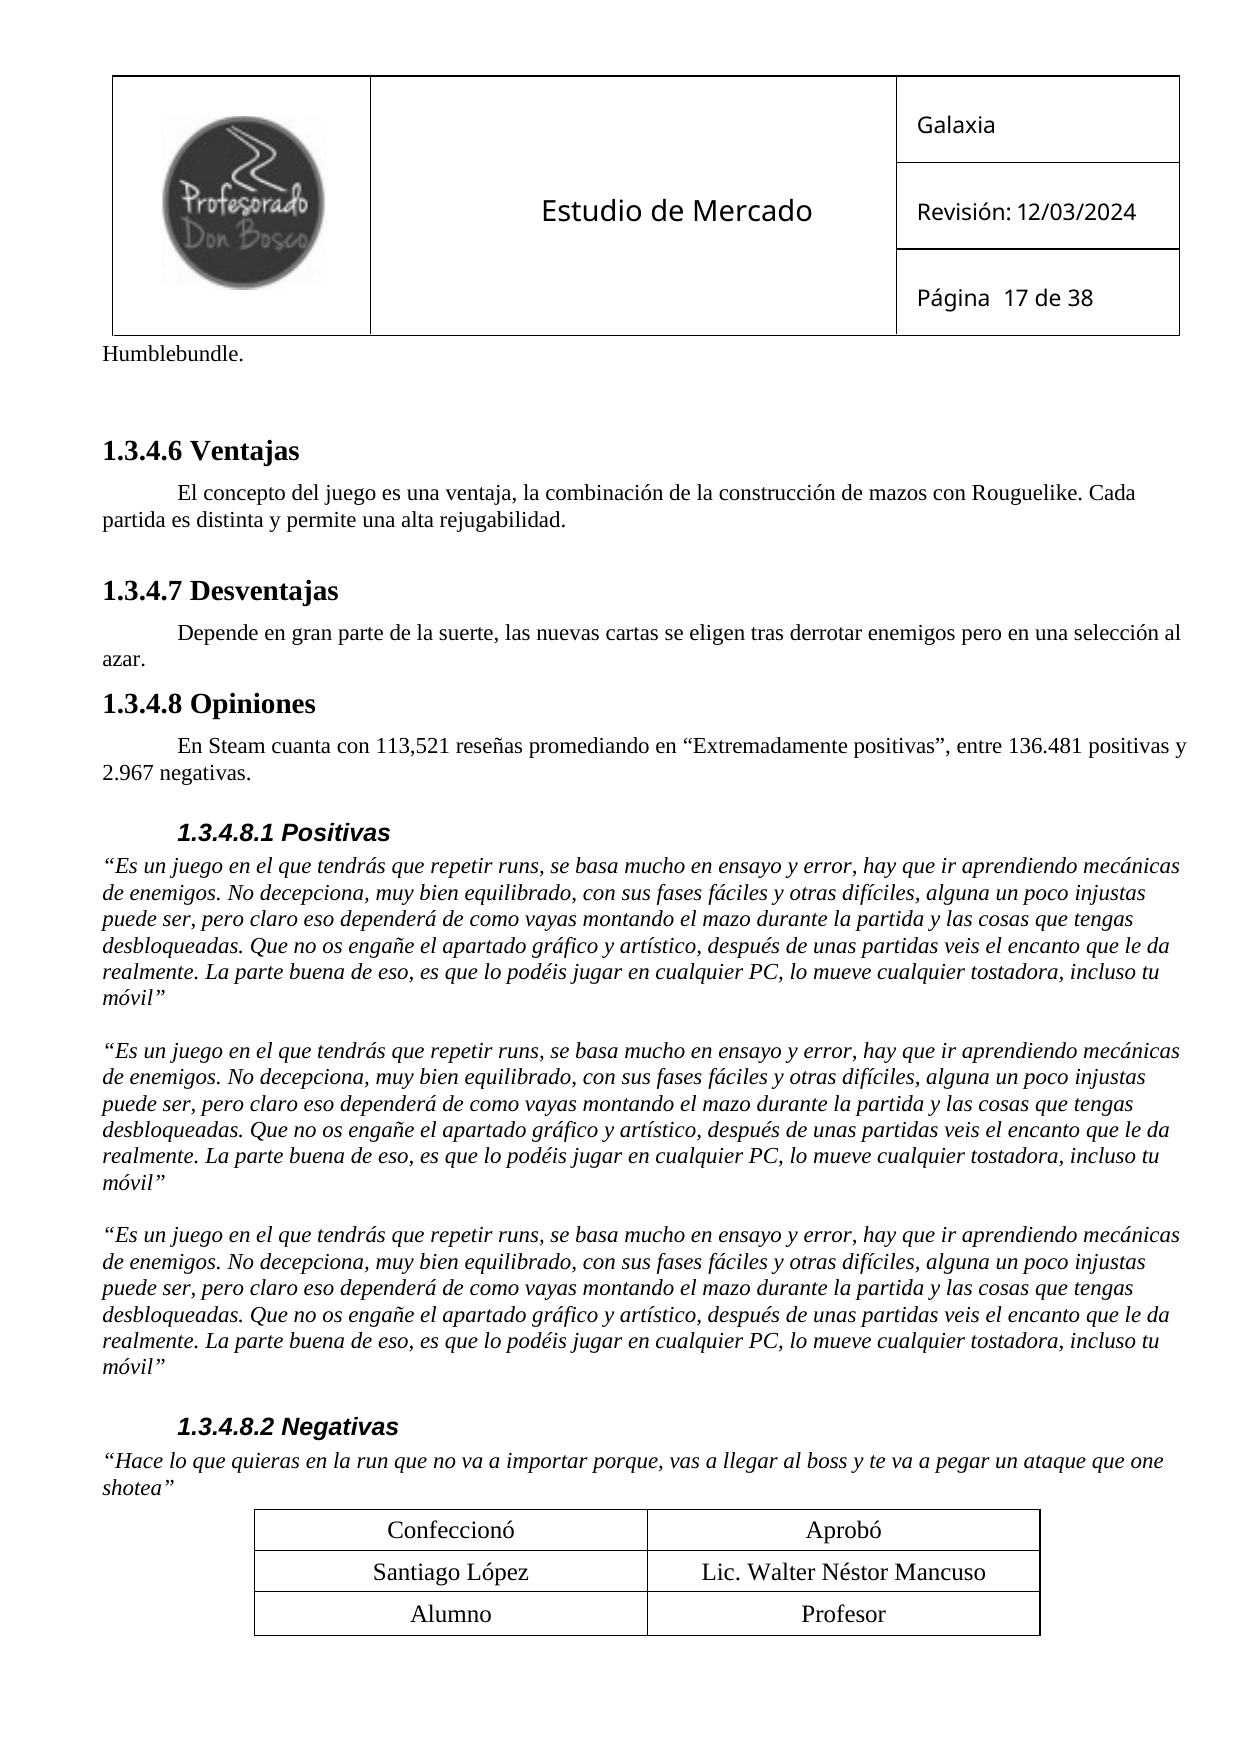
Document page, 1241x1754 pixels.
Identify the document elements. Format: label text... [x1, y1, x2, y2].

subtitle 1.3.4.7 Desventajas [102, 573, 1192, 606]
text “Es un juego en el que tendrás que repetir runs, se basa mucho en ensayo y error, hay que ir aprendiendo mecánicas de enemigos. No decepciona, muy bien equilibrado, con sus fases fáciles y otras difíciles, alguna un poco injustas puede ser, pero claro eso dependerá de como vayas montando el mazo durante la partida y las cosas que tengas desbloqueadas. Que no os engañe el apartado gráfico y artístico, después de unas partidas veis el encanto que le da realmente. La parte buena de eso, es que lo podéis jugar en cualquier PC, lo mueve cualquier tostadora, incluso tu móvil” [102, 1037, 1192, 1195]
subtitle 1.3.4.8.2 Negativas [102, 1412, 1192, 1441]
text “Es un juego en el que tendrás que repetir runs, se basa mucho en ensayo y error, hay que ir aprendiendo mecánicas de enemigos. No decepciona, muy bien equilibrado, con sus fases fáciles y otras difíciles, alguna un poco injustas puede ser, pero claro eso dependerá de como vayas montando el mazo durante la partida y las cosas que tengas desbloqueadas. Que no os engañe el apartado gráfico y artístico, después de unas partidas veis el encanto que le da realmente. La parte buena de eso, es que lo podéis jugar en cualquier PC, lo mueve cualquier tostadora, incluso tu móvil” [102, 1222, 1192, 1380]
subtitle 1.3.4.8.1 Positivas [102, 818, 1192, 846]
text En Steam cuanta con 113,521 reseñas promediando en “Extremadamente positivas”, entre 136.481 positivas y 2.967 negativas. [102, 732, 1192, 785]
subtitle 1.3.4.8 Opiniones [102, 686, 1192, 720]
subtitle 1.3.4.6 Ventajas [102, 433, 1192, 467]
text Humblebundle. [102, 339, 1192, 366]
text “Hace lo que quieras en la run que no va a importar porque, vas a llegar al boss y te va a pegar un ataque que one shotea” [102, 1447, 1192, 1500]
text “Es un juego en el que tendrás que repetir runs, se basa mucho en ensayo y error, hay que ir aprendiendo mecánicas de enemigos. No decepciona, muy bien equilibrado, con sus fases fáciles y otras difíciles, alguna un poco injustas puede ser, pero claro eso dependerá de como vayas montando el mazo durante la partida y las cosas que tengas desbloqueadas. Que no os engañe el apartado gráfico y artístico, después de unas partidas veis el encanto que le da realmente. La parte buena de eso, es que lo podéis jugar en cualquier PC, lo mueve cualquier tostadora, incluso tu móvil” [102, 853, 1192, 1011]
text Depende en gran parte de la suerte, las nuevas cartas se eligen tras derrotar enemigos pero en una selección al azar. [102, 619, 1192, 672]
text El concepto del juego es una ventaja, la combinación de la construcción de mazos con Rouguelike. Cada partida es distinta y permite una alta rejugabilidad. [102, 479, 1192, 532]
